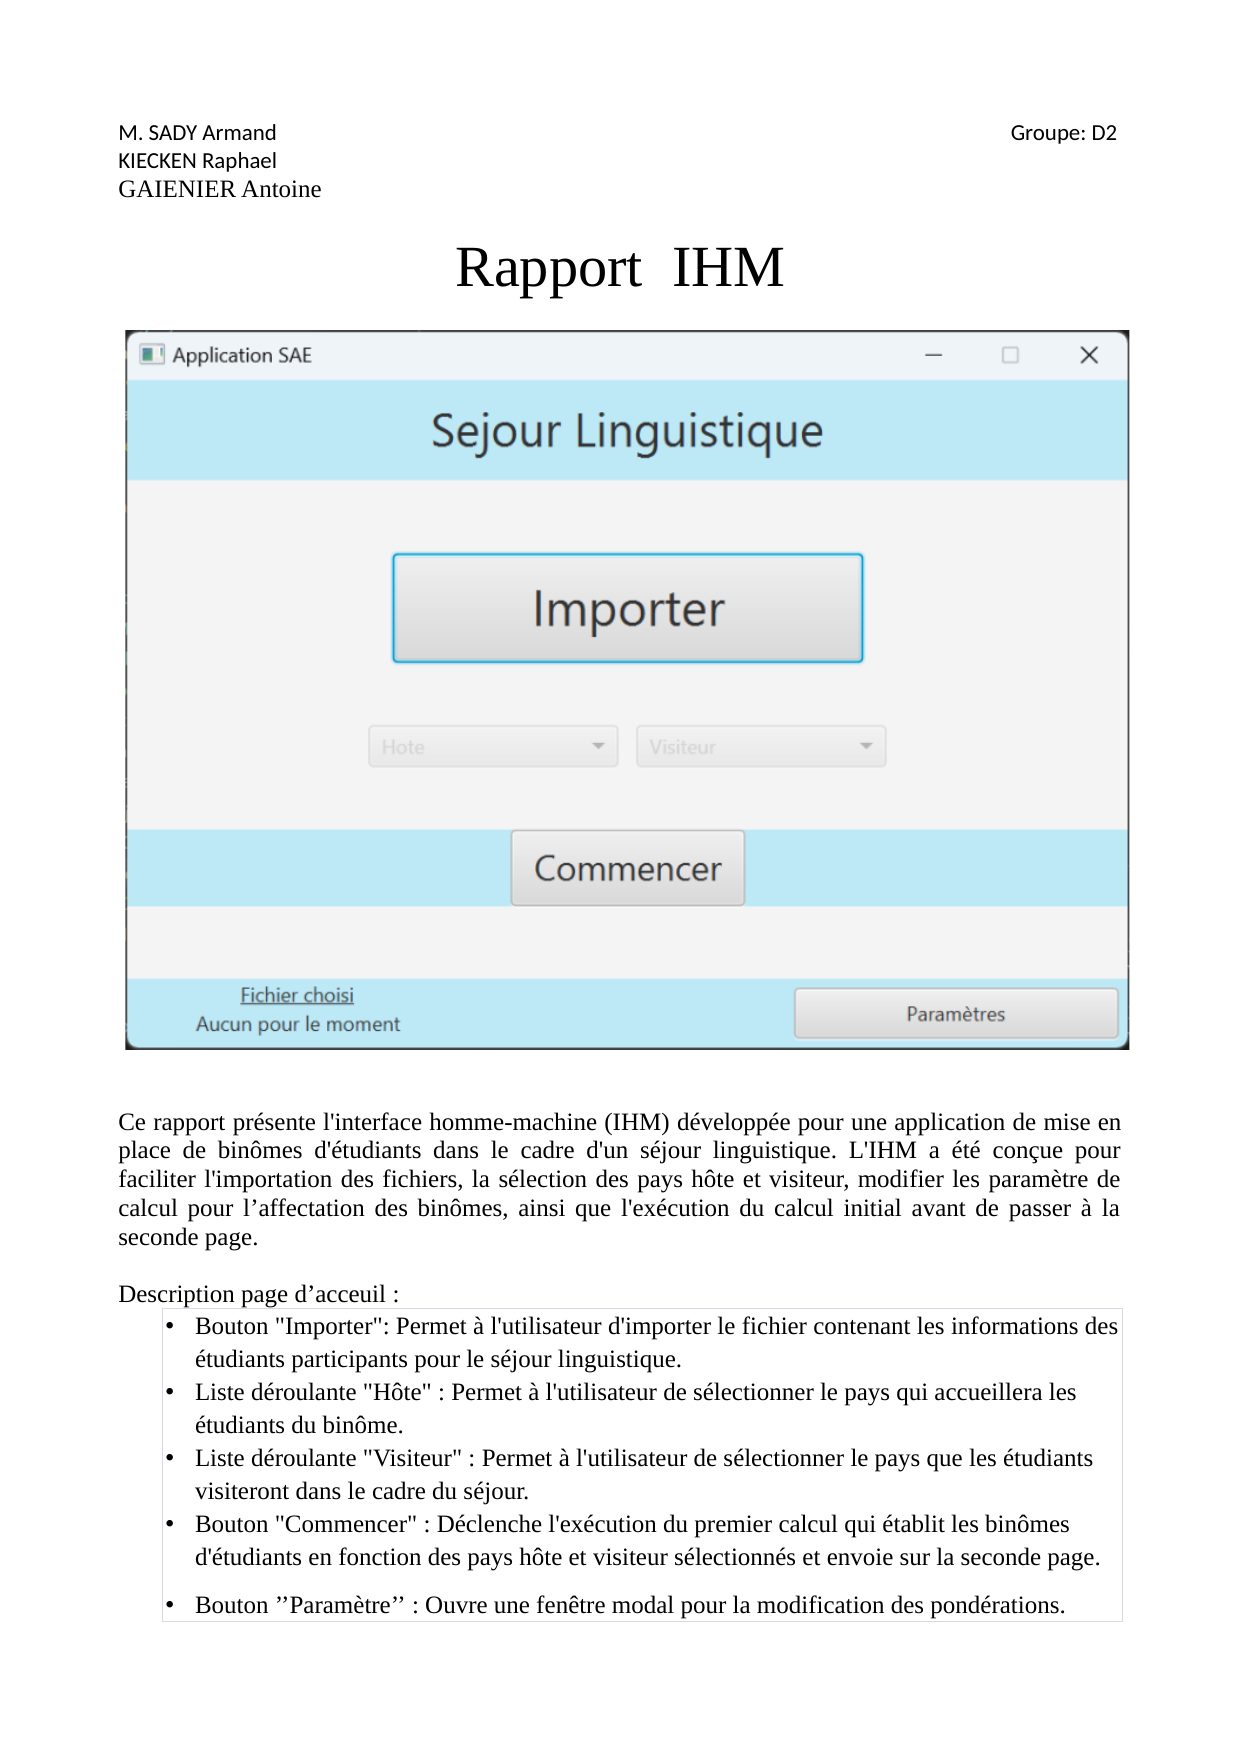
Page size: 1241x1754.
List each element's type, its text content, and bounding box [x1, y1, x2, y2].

picture [125, 330, 1130, 1050]
list Bouton "Importer": Permet à l'utilisateur d'importer le fichier contenant les informations des étudiants participants pour le séjour linguistique. [163, 1309, 1122, 1373]
list Liste déroulante "Visiteur" : Permet à l'utilisateur de sélectionner le pays que les étudiants visiteront dans le cadre du séjour. [163, 1440, 1122, 1505]
list Bouton "Commencer" : Déclenche l'exécution du premier calcul qui établit les binômes d'étudiants en fonction des pays hôte et visiteur sélectionnés et envoie sur la seconde page. [163, 1506, 1122, 1571]
text Ce rapport présente l'interface homme-machine (IHM) développée pour une application de mise en place de binômes d'étudiants dans le cadre d'un séjour linguistique. L'IHM a été conçue pour faciliter l'importation des fichiers, la sélection des pays hôte et visiteur, modifier les paramètre de calcul pour l’affectation des binômes, ainsi que l'exécution du calcul initial avant de passer à la seconde page. [118, 1107, 1122, 1251]
list Bouton ’’Paramètre’’ : Ouvre une fenêtre modal pour la modification des pondérations. [163, 1587, 1122, 1621]
list Liste déroulante "Hôte" : Permet à l'utilisateur de sélectionner le pays qui accueillera les étudiants du binôme. [163, 1374, 1122, 1439]
text KIECKEN Raphael [118, 146, 1122, 174]
text GAIENIER Antoine [118, 174, 1122, 203]
text M. SADY Armand Groupe: D2 [118, 118, 1122, 146]
text Description page d’acceuil : [118, 1279, 1122, 1308]
text Rapport IHM [118, 232, 1122, 299]
